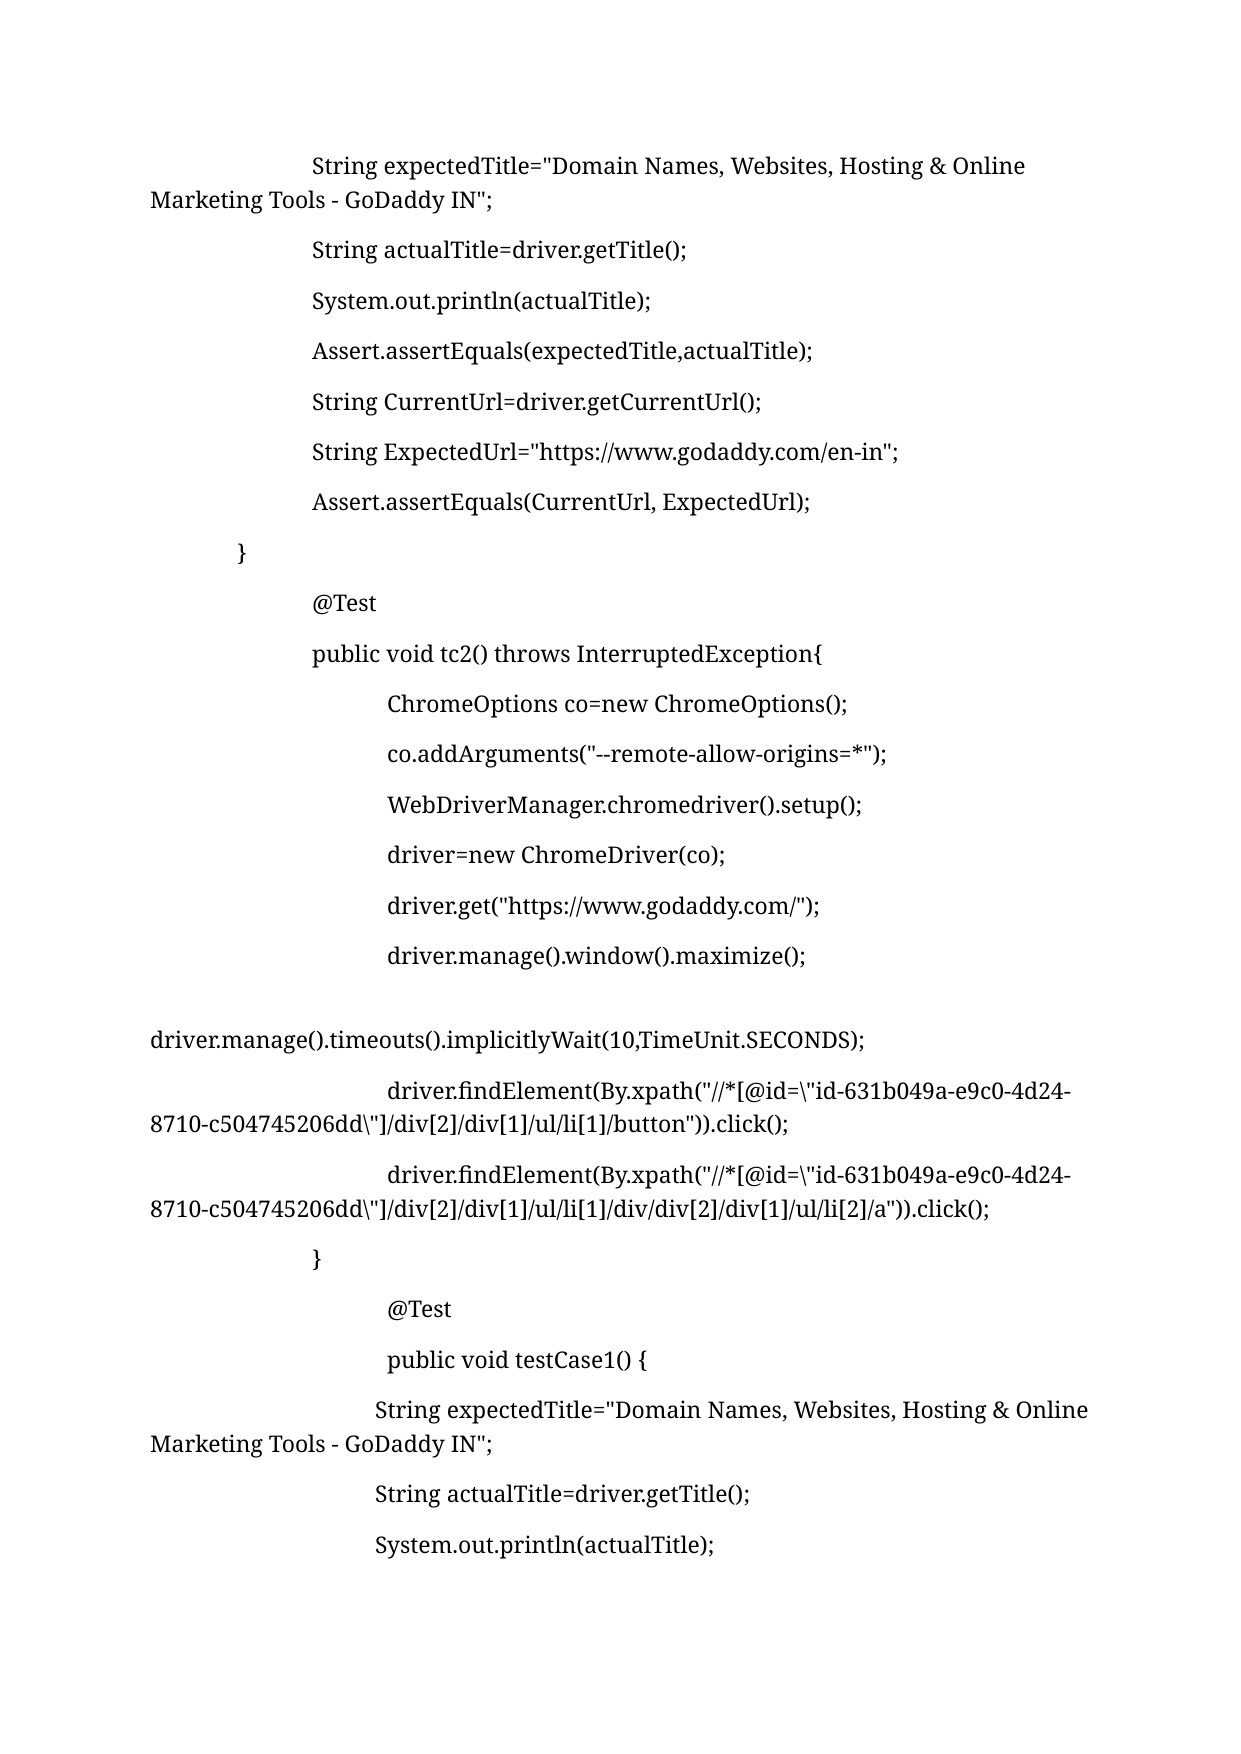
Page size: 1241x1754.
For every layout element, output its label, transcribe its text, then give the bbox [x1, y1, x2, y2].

text driver=new ChromeDriver(co); [150, 839, 1090, 870]
text driver.findElement(By.xpath("//*[@id=\"id-631b049a-e9c0-4d24-8710-c504745206dd\"]/div[2]/div[1]/ul/li[1]/button")).click(); [150, 1074, 1090, 1139]
text } [150, 1243, 1090, 1274]
text String CurrentUrl=driver.getCurrentUrl(); [150, 385, 1090, 417]
text public void tc2() throws InterruptedException{ [150, 637, 1090, 669]
text String actualTitle=driver.getTitle(); [150, 234, 1090, 265]
text String actualTitle=driver.getTitle(); [150, 1478, 1090, 1509]
text driver.manage().timeouts().implicitlyWait(10,TimeUnit.SECONDS); [150, 990, 1090, 1055]
text } [150, 537, 1090, 568]
text driver.get("https://www.godaddy.com/"); [150, 889, 1090, 921]
text public void testCase1() { [150, 1344, 1090, 1375]
text Assert.assertEquals(CurrentUrl, ExpectedUrl); [150, 486, 1090, 517]
text driver.manage().window().maximize(); [150, 940, 1090, 971]
text String ExpectedUrl="https://www.godaddy.com/en-in"; [150, 436, 1090, 467]
text @Test [150, 1293, 1090, 1324]
text Assert.assertEquals(expectedTitle,actualTitle); [150, 335, 1090, 366]
text @Test [150, 587, 1090, 618]
text driver.findElement(By.xpath("//*[@id=\"id-631b049a-e9c0-4d24-8710-c504745206dd\"]/div[2]/div[1]/ul/li[1]/div/div[2]/div[1]/ul/li[2]/a")).click(); [150, 1159, 1090, 1224]
text WebDriverManager.chromedriver().setup(); [150, 789, 1090, 820]
text String expectedTitle="Domain Names, Websites, Hosting & Online Marketing Tools - GoDaddy IN"; [150, 1394, 1090, 1459]
text co.addArguments("--remote-allow-origins=*"); [150, 738, 1090, 769]
text System.out.println(actualTitle); [150, 284, 1090, 316]
text System.out.println(actualTitle); [150, 1529, 1090, 1560]
text String expectedTitle="Domain Names, Websites, Hosting & Online Marketing Tools - GoDaddy IN"; [150, 150, 1090, 215]
text ChromeOptions co=new ChromeOptions(); [150, 688, 1090, 719]
